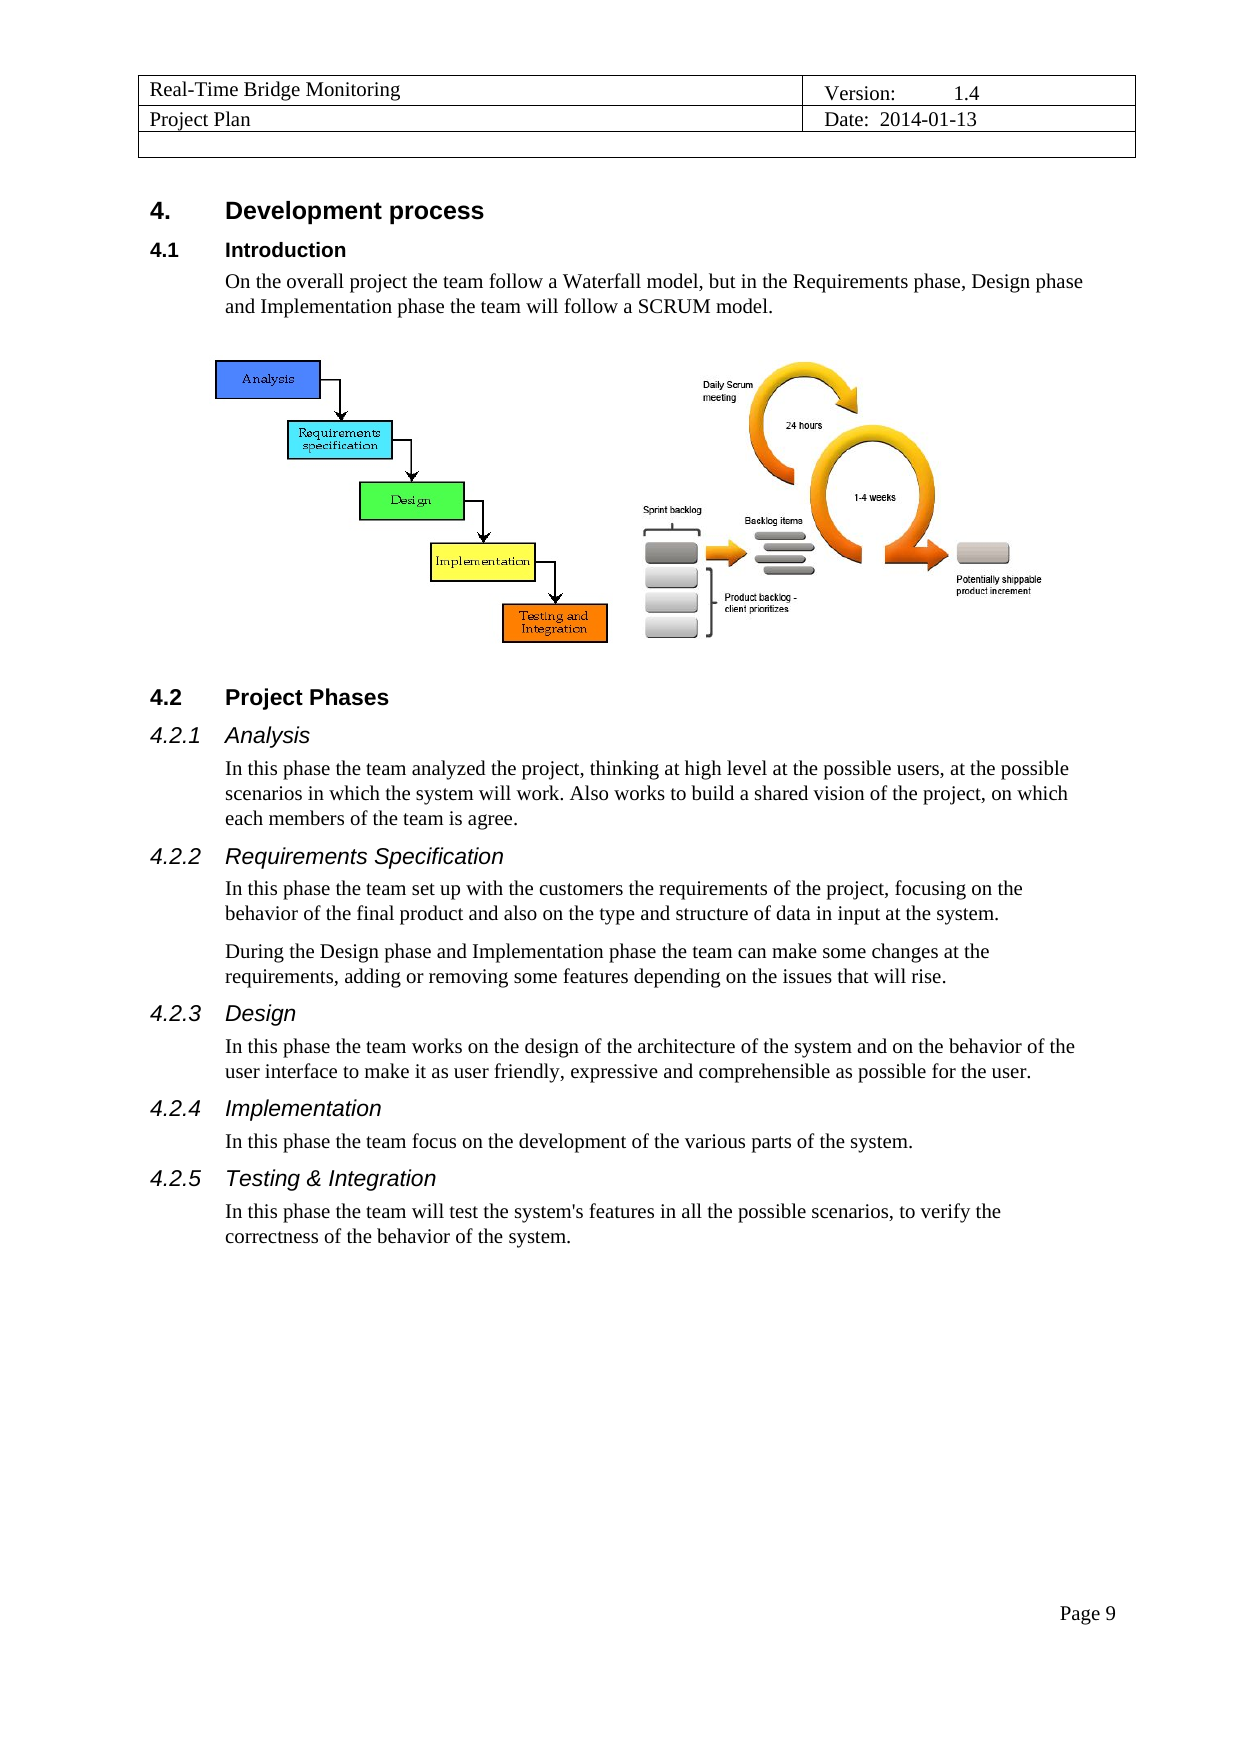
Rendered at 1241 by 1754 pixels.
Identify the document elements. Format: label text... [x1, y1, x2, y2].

picture [641, 360, 1043, 639]
text In this phase the team focus on the development of the various parts of the system. [225, 1128, 1090, 1153]
subtitle Design [150, 1000, 1090, 1027]
text In this phase the team analyzed the project, thinking at high level at the possible users, at the possible scenarios in which the system will work. Also works to build a shared vision of the project, on which each members of the team is agree. [225, 755, 1090, 830]
subtitle Requirements Specification [150, 843, 1090, 869]
subtitle Development process [150, 196, 1090, 224]
picture [209, 355, 613, 647]
text In this phase the team set up with the customers the requirements of the project, focusing on the behavior of the final product and also on the type and structure of data in input at the system. [225, 875, 1090, 925]
subtitle Project Phases [150, 684, 1090, 710]
text In this phase the team will test the system's features in all the possible scenarios, to verify the correctness of the behavior of the system. [225, 1198, 1090, 1248]
subtitle Introduction [150, 237, 1090, 262]
subtitle Implementation [150, 1095, 1090, 1122]
subtitle Analysis [150, 722, 1090, 749]
text On the overall project the team follow a Waterfall model, but in the Requirements phase, Design phase and Implementation phase the team will follow a SCRUM model. [225, 268, 1090, 318]
text During the Design phase and Implementation phase the team can make some changes at the requirements, adding or removing some features depending on the issues that will rise. [225, 938, 1090, 988]
subtitle Testing & Integration [150, 1165, 1090, 1192]
text In this phase the team works on the design of the architecture of the system and on the behavior of the user interface to make it as user friendly, expressive and comprehensible as possible for the user. [225, 1033, 1090, 1083]
